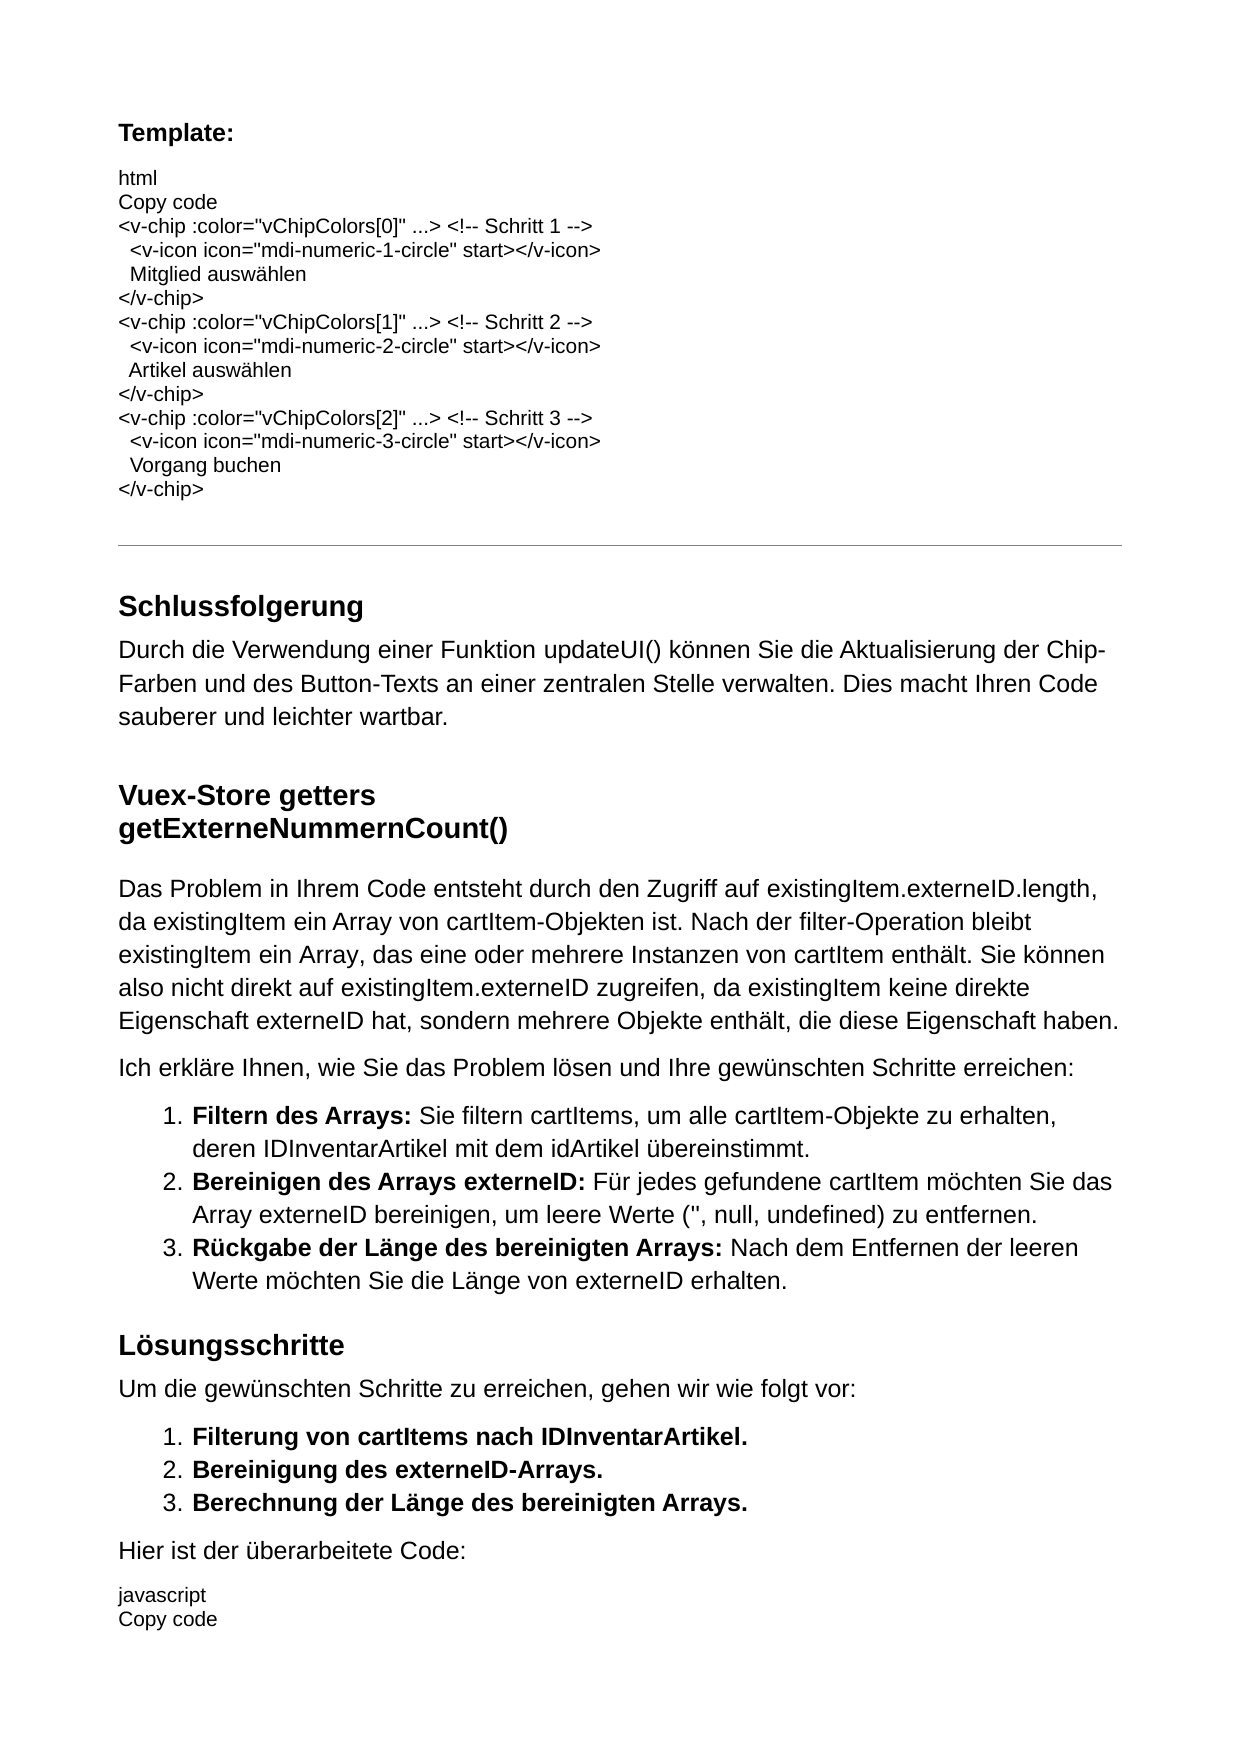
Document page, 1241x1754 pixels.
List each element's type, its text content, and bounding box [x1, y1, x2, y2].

list Bereinigung des externeID-Arrays. [162, 1455, 1122, 1484]
text </v-chip> [118, 381, 1122, 405]
text javascript [118, 1583, 1122, 1607]
text <v-icon icon="mdi-numeric-3-circle" start></v-icon> [118, 429, 1122, 453]
subtitle Schlussfolgerung [118, 589, 1122, 623]
text <v-chip :color="vChipColors[0]" ...> <!-- Schritt 1 --> [118, 214, 1122, 238]
text Ich erkläre Ihnen, wie Sie das Problem lösen und Ihre gewünschten Schritte erreichen: [118, 1053, 1122, 1082]
text <v-icon icon="mdi-numeric-2-circle" start></v-icon> [118, 333, 1122, 357]
text Vorgang buchen [118, 453, 1122, 477]
text Template: [118, 118, 1122, 147]
text </v-chip> [118, 477, 1122, 501]
text <v-icon icon="mdi-numeric-1-circle" start></v-icon> [118, 238, 1122, 262]
list Bereinigen des Arrays externeID: Für jedes gefundene cartItem möchten Sie das Array externeID bereinigen, um leere Werte ('', null, undefined) zu entfernen. [162, 1167, 1122, 1229]
text <v-chip :color="vChipColors[2]" ...> <!-- Schritt 3 --> [118, 405, 1122, 429]
text Hier ist der überarbeitete Code: [118, 1536, 1122, 1564]
list Rückgabe der Länge des bereinigten Arrays: Nach dem Entfernen der leeren Werte möchten Sie die Länge von externeID erhalten. [162, 1233, 1122, 1295]
list Berechnung der Länge des bereinigten Arrays. [162, 1488, 1122, 1517]
text Vuex-Store getters [118, 778, 1122, 811]
text Das Problem in Ihrem Code entsteht durch den Zugriff auf existingItem.externeID.length, da existingItem ein Array von cartItem-Objekten ist. Nach der filter-Operation bleibt existingItem ein Array, das eine oder mehrere Instanzen von cartItem enthält. Sie können also nicht direkt auf existingItem.externeID zugreifen, da existingItem keine direkte Eigenschaft externeID hat, sondern mehrere Objekte enthält, die diese Eigenschaft haben. [118, 874, 1122, 1034]
text <v-chip :color="vChipColors[1]" ...> <!-- Schritt 2 --> [118, 309, 1122, 333]
subtitle Lösungsschritte [118, 1328, 1122, 1362]
list Filterung von cartItems nach IDInventarArtikel. [162, 1422, 1122, 1451]
text html [118, 166, 1122, 190]
list Filtern des Arrays: Sie filtern cartItems, um alle cartItem-Objekte zu erhalten, deren IDInventarArtikel mit dem idArtikel übereinstimmt. [162, 1101, 1122, 1163]
text Durch die Verwendung einer Funktion updateUI() können Sie die Aktualisierung der Chip-Farben und des Button-Texts an einer zentralen Stelle verwalten. Dies macht Ihren Code sauberer und leichter wartbar. [118, 636, 1122, 730]
text </v-chip> [118, 286, 1122, 309]
text Copy code [118, 190, 1122, 214]
text Artikel auswählen [118, 357, 1122, 381]
text Copy code [118, 1607, 1122, 1631]
text getExterneNummernCount() [118, 811, 1122, 845]
text Mitglied auswählen [118, 262, 1122, 286]
text Um die gewünschten Schritte zu erreichen, gehen wir wie folgt vor: [118, 1374, 1122, 1403]
